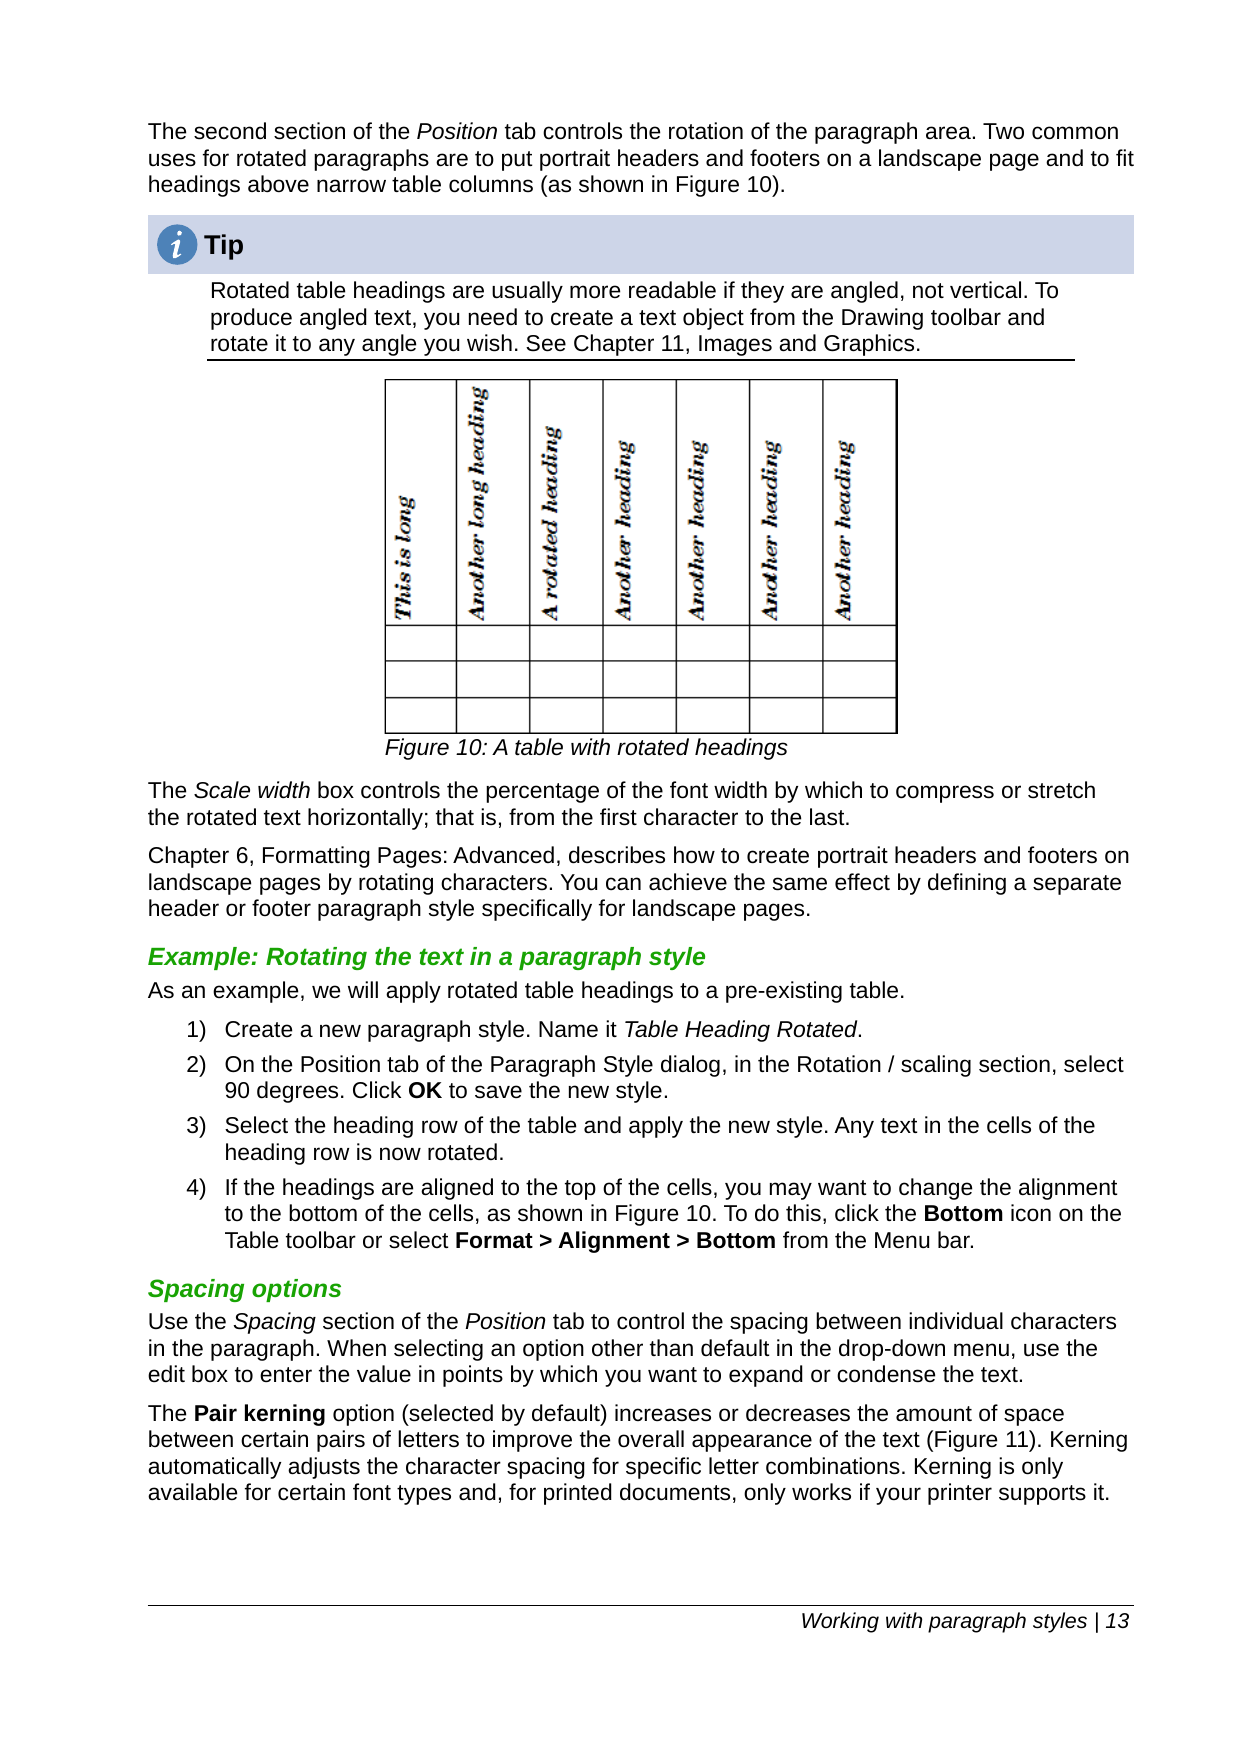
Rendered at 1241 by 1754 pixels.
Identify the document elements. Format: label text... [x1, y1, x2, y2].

picture [386, 380, 897, 733]
subtitle Example: Rotating the text in a paragraph style [148, 942, 1134, 971]
subtitle Tip [148, 215, 1134, 274]
subtitle Spacing options [148, 1274, 1134, 1302]
text Figure 10: A table with rotated headings [384, 734, 897, 760]
text The Scale width box controls the percentage of the font width by which to compress or stretch the rotated text horizontally; that is, from the first character to the last. [148, 777, 1134, 830]
text Rotated table headings are usually more readable if they are angled, not vertical. To produce angled text, you need to create a text object from the Drawing toolbar and rotate it to any angle you wish. See Chapter 11, Images and Graphics. [207, 274, 1075, 359]
text The Pair kerning option (selected by default) increases or decreases the amount of space between certain pairs of letters to improve the overall appearance of the text (Figure 11). Kerning automatically adjusts the character spacing for specific letter combinations. Kerning is only available for certain font types and, for printed documents, only works if your printer supports it. [148, 1400, 1134, 1505]
list If the headings are aligned to the top of the cells, you may want to change the alignment to the bottom of the cells, as shown in Figure 10. To do this, click the Bottom icon on the Table toolbar or select Format > Alignment > Bottom from the Menu bar. [207, 1174, 1134, 1253]
list On the Position tab of the Paragraph Style dialog, in the Rotation / scaling section, select 90 degrees. Click OK to save the new style. [207, 1051, 1134, 1103]
text The second section of the Position tab controls the rotation of the paragraph area. Two common uses for rotated paragraphs are to put portrait headers and footers on a landscape page and to fit headings above narrow table columns (as shown in Figure 10). [148, 118, 1134, 197]
list As an example, we will apply rotated table headings to a pre-existing table. [148, 977, 1134, 1003]
text Chapter 6, Formatting Pages: Advanced, describes how to create portrait headers and footers on landscape pages by rotating characters. You can achieve the same effect by defining a separate header or footer paragraph style specifically for landscape pages. [148, 842, 1134, 921]
list Select the heading row of the table and apply the new style. Any text in the cells of the heading row is now rotated. [207, 1112, 1134, 1165]
text Use the Spacing section of the Position tab to control the spacing between individual characters in the paragraph. When selecting an option other than default in the drop-down menu, use the edit box to enter the value in points by which you want to expand or condense the text. [148, 1308, 1134, 1387]
list Create a new paragraph style. Name it Table Heading Rotated. [207, 1016, 1134, 1042]
